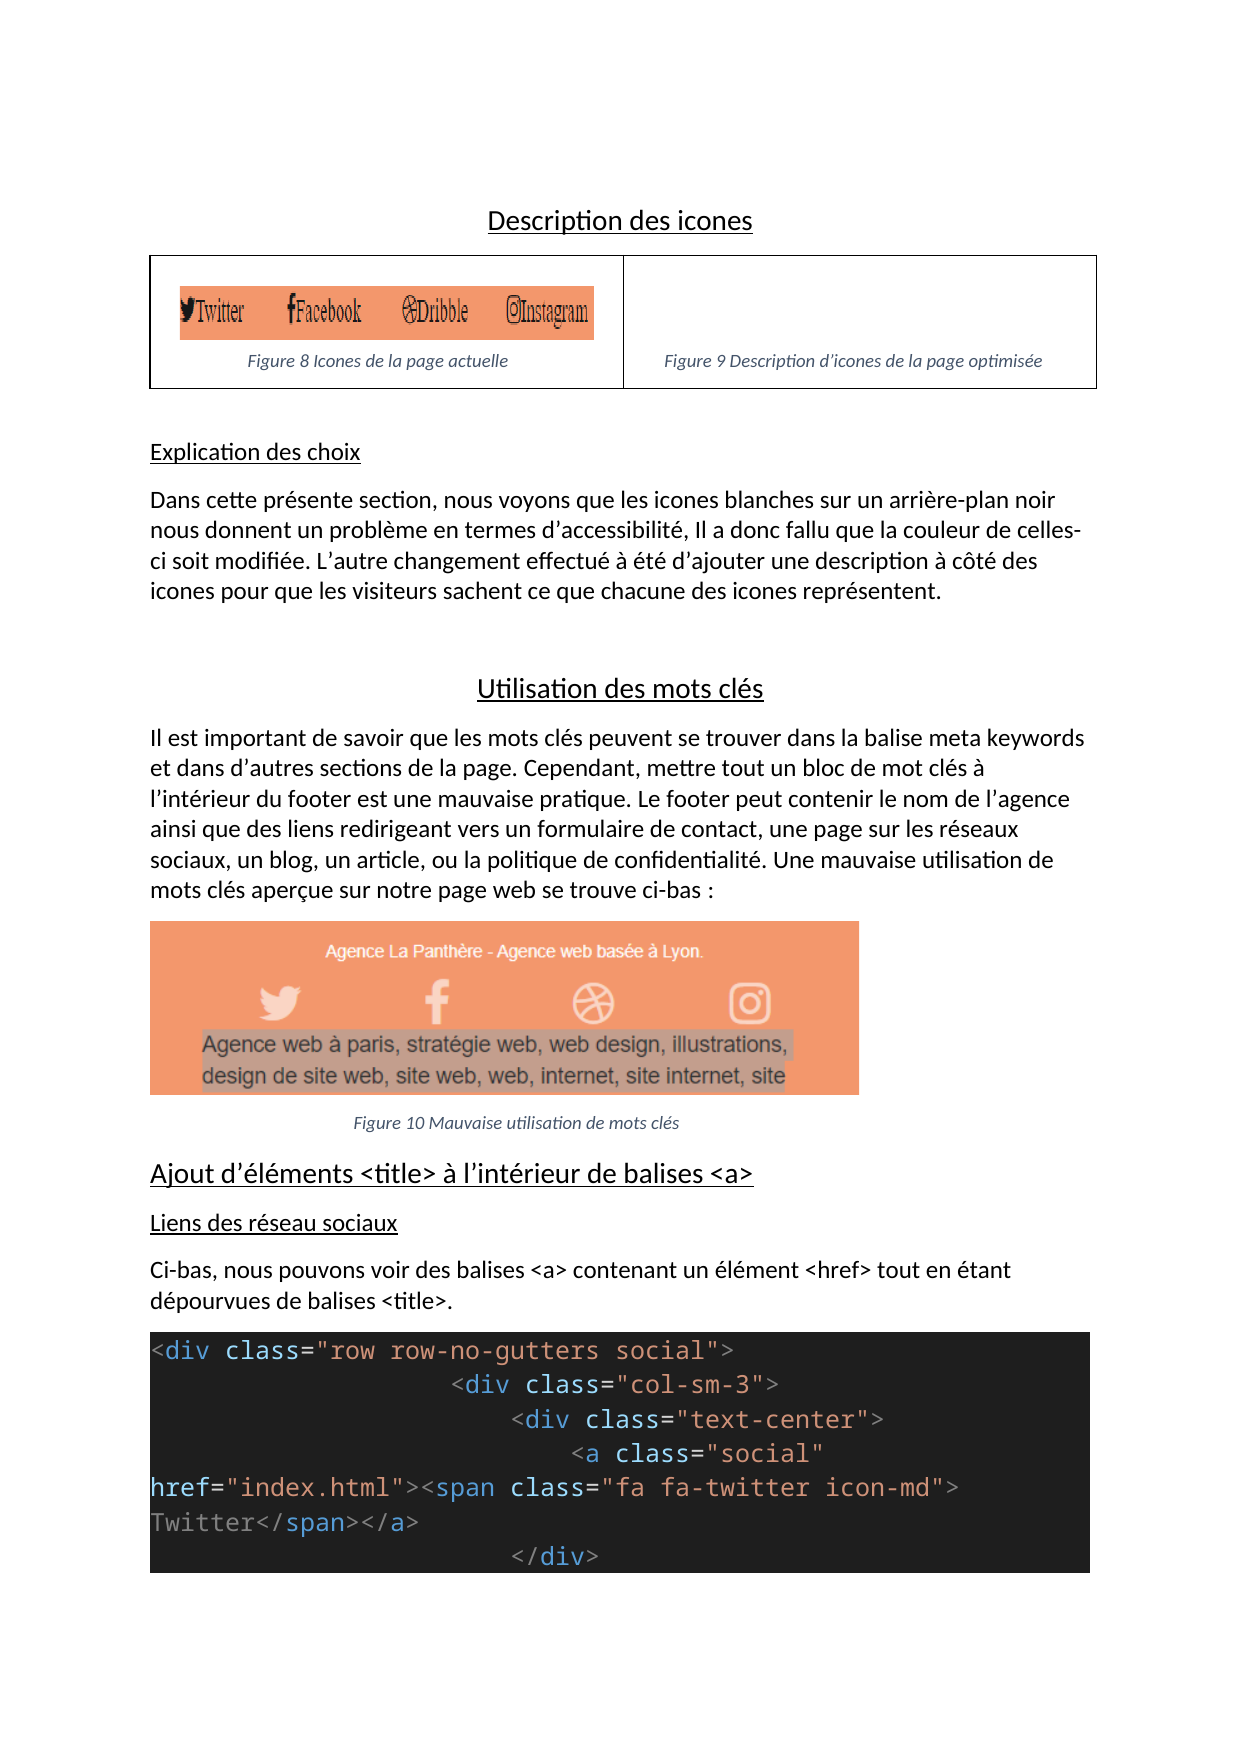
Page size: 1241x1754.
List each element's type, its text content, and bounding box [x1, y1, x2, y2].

text Description des icones [150, 202, 1090, 238]
text Il est important de savoir que les mots clés peuvent se trouver dans la balise meta keywords et dans d’autres sections de la page. Cependant, mettre tout un bloc de mot clés à l’intérieur du footer est une mauvaise pratique. Le footer peut contenir le nom de l’agence ainsi que des liens redirigeant vers un formulaire de contact, une page sur les réseaux sociaux, un blog, un article, ou la politique de confidentialité. Une mauvaise utilisation de mots clés aperçue sur notre page web se trouve ci-bas : [150, 722, 1090, 905]
text Twitter</span></a> [150, 1504, 1090, 1538]
text <div class="text-center"> [150, 1401, 1090, 1435]
text </div> [150, 1538, 1090, 1573]
table_header [151, 256, 623, 388]
text Utilisation des mots clés [150, 670, 1090, 705]
text <a class="social" [150, 1435, 1090, 1470]
text <div class="row row-no-gutters social"> [150, 1332, 1090, 1367]
text Dans cette présente section, nous voyons que les icones blanches sur un arrière-plan noir nous donnent un problème en termes d’accessibilité, Il a donc fallu que la couleur de celles-ci soit modifiée. L’autre changement effectué à été d’ajouter une description à côté des icones pour que les visiteurs sachent ce que chacune des icones représentent. [150, 484, 1090, 606]
table_header [624, 256, 1096, 388]
text Explication des choix [150, 437, 1090, 467]
text <div class="col-sm-3"> [150, 1367, 1090, 1401]
text Ajout d’éléments <title> à l’intérieur de balises <a> [150, 1155, 1090, 1191]
text Liens des réseau sociaux [150, 1207, 1090, 1238]
text Ci-bas, nous pouvons voir des balises <a> contenant un élément <href> tout en étant dépourvues de balises <title>. [150, 1254, 1090, 1316]
text Figure 10 Mauvaise utilisation de mots clés [150, 1111, 1090, 1134]
text href="index.html"><span class="fa fa-twitter icon-md"> [150, 1470, 1090, 1504]
